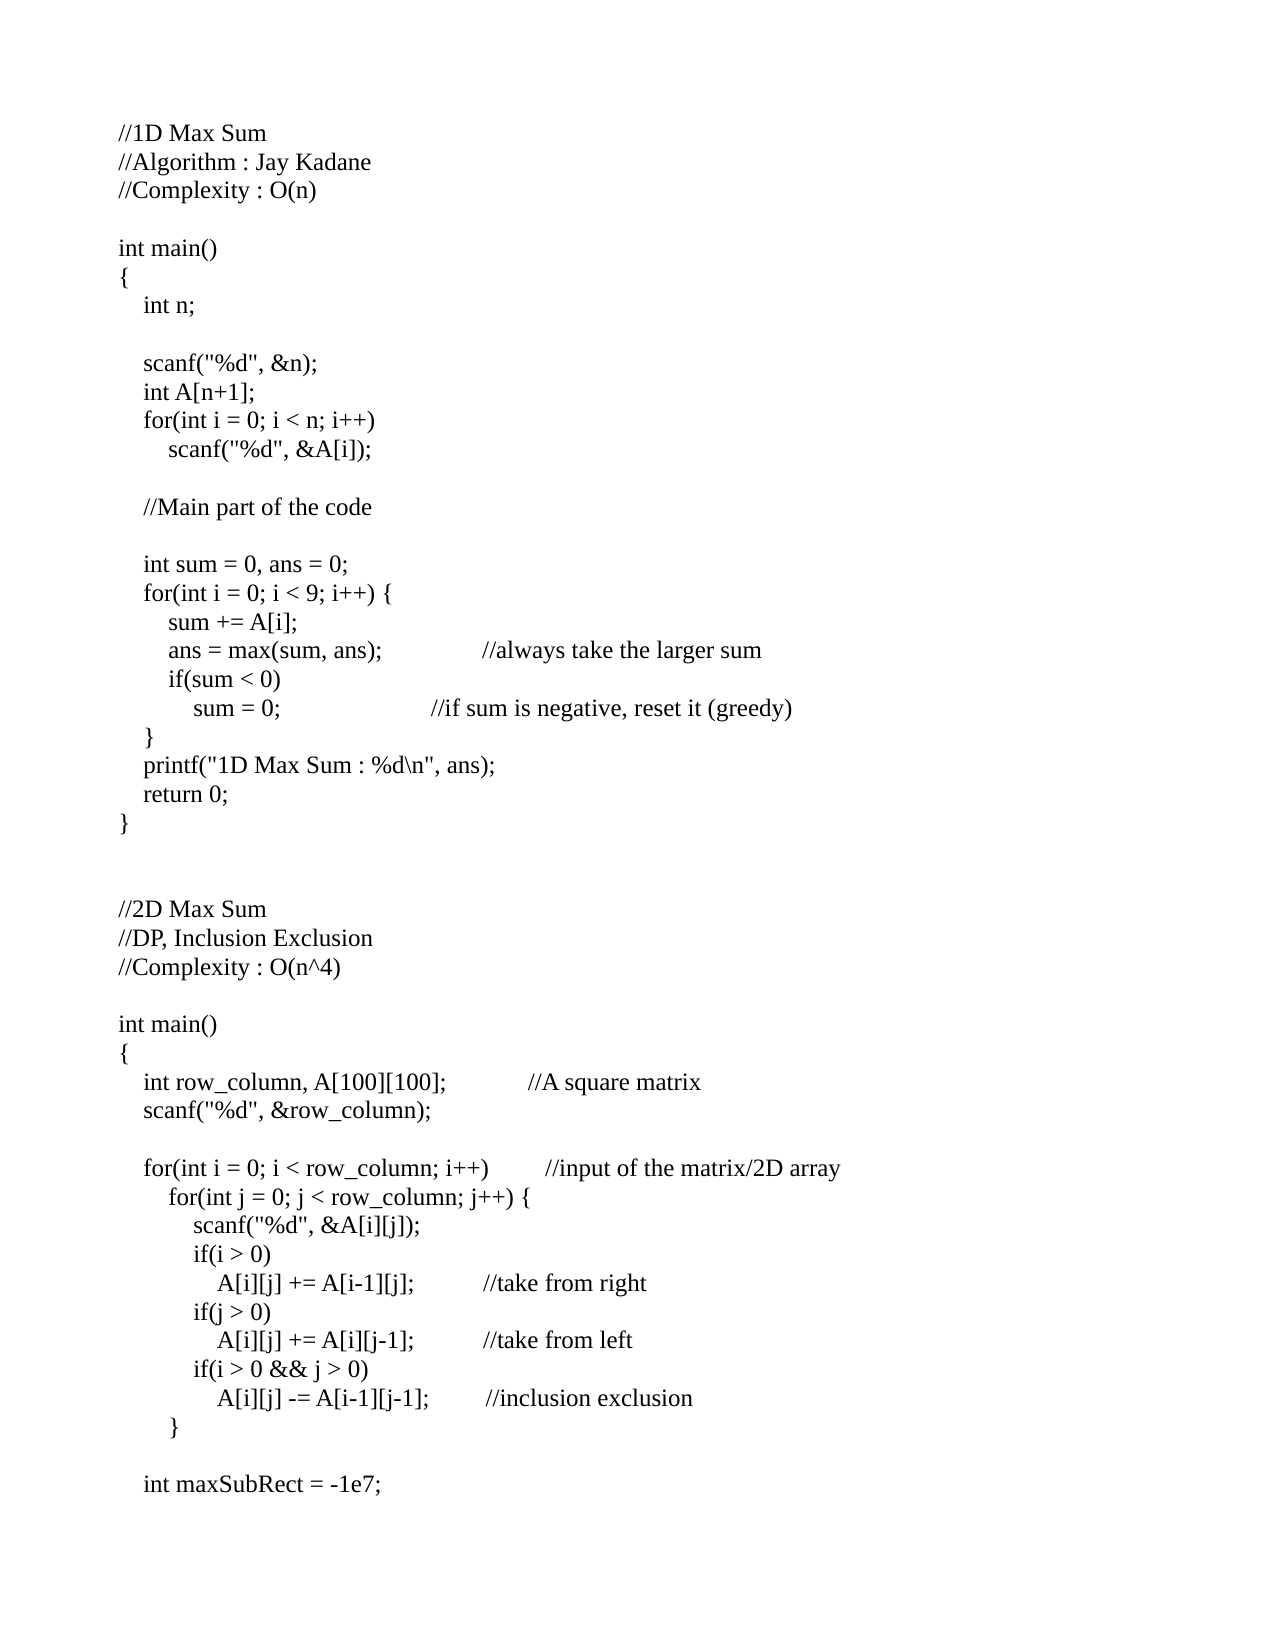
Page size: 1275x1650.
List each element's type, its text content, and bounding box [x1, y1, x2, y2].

text scanf("%d", &A[i][j]); [118, 1211, 1157, 1239]
text if(i > 0 && j > 0) [118, 1354, 1157, 1383]
text } [118, 808, 1157, 837]
text for(int j = 0; j < row_column; j++) { [118, 1182, 1157, 1211]
text printf("1D Max Sum : %d\n", ans); [118, 751, 1157, 779]
text //2D Max Sum [118, 894, 1157, 923]
text scanf("%d", &n); [118, 348, 1157, 377]
text //Complexity : O(n^4) [118, 952, 1157, 981]
text sum += A[i]; [118, 607, 1157, 636]
text if(sum < 0) [118, 664, 1157, 693]
text int main() [118, 233, 1157, 262]
text if(i > 0) [118, 1239, 1157, 1268]
text for(int i = 0; i < 9; i++) { [118, 578, 1157, 607]
text } [118, 722, 1157, 751]
text } [118, 1412, 1157, 1441]
text int maxSubRect = -1e7; [118, 1469, 1157, 1498]
text { [118, 1038, 1157, 1067]
text //DP, Inclusion Exclusion [118, 923, 1157, 952]
text int main() [118, 1009, 1157, 1038]
text //Algorithm : Jay Kadane [118, 147, 1157, 176]
text for(int i = 0; i < row_column; i++) //input of the matrix/2D array [118, 1153, 1157, 1182]
text return 0; [118, 779, 1157, 808]
text ans = max(sum, ans); //always take the larger sum [118, 636, 1157, 664]
text if(j > 0) [118, 1297, 1157, 1326]
text { [118, 262, 1157, 291]
text A[i][j] -= A[i-1][j-1]; //inclusion exclusion [118, 1383, 1157, 1412]
text sum = 0; //if sum is negative, reset it (greedy) [118, 693, 1157, 722]
text A[i][j] += A[i][j-1]; //take from left [118, 1326, 1157, 1354]
text //1D Max Sum [118, 118, 1157, 147]
text for(int i = 0; i < n; i++) [118, 406, 1157, 434]
text int row_column, A[100][100]; //A square matrix [118, 1067, 1157, 1096]
text int n; [118, 291, 1157, 319]
text scanf("%d", &A[i]); [118, 434, 1157, 463]
text A[i][j] += A[i-1][j]; //take from right [118, 1268, 1157, 1297]
text //Main part of the code [118, 492, 1157, 521]
text int A[n+1]; [118, 377, 1157, 406]
text scanf("%d", &row_column); [118, 1096, 1157, 1124]
text int sum = 0, ans = 0; [118, 549, 1157, 578]
text //Complexity : O(n) [118, 176, 1157, 204]
